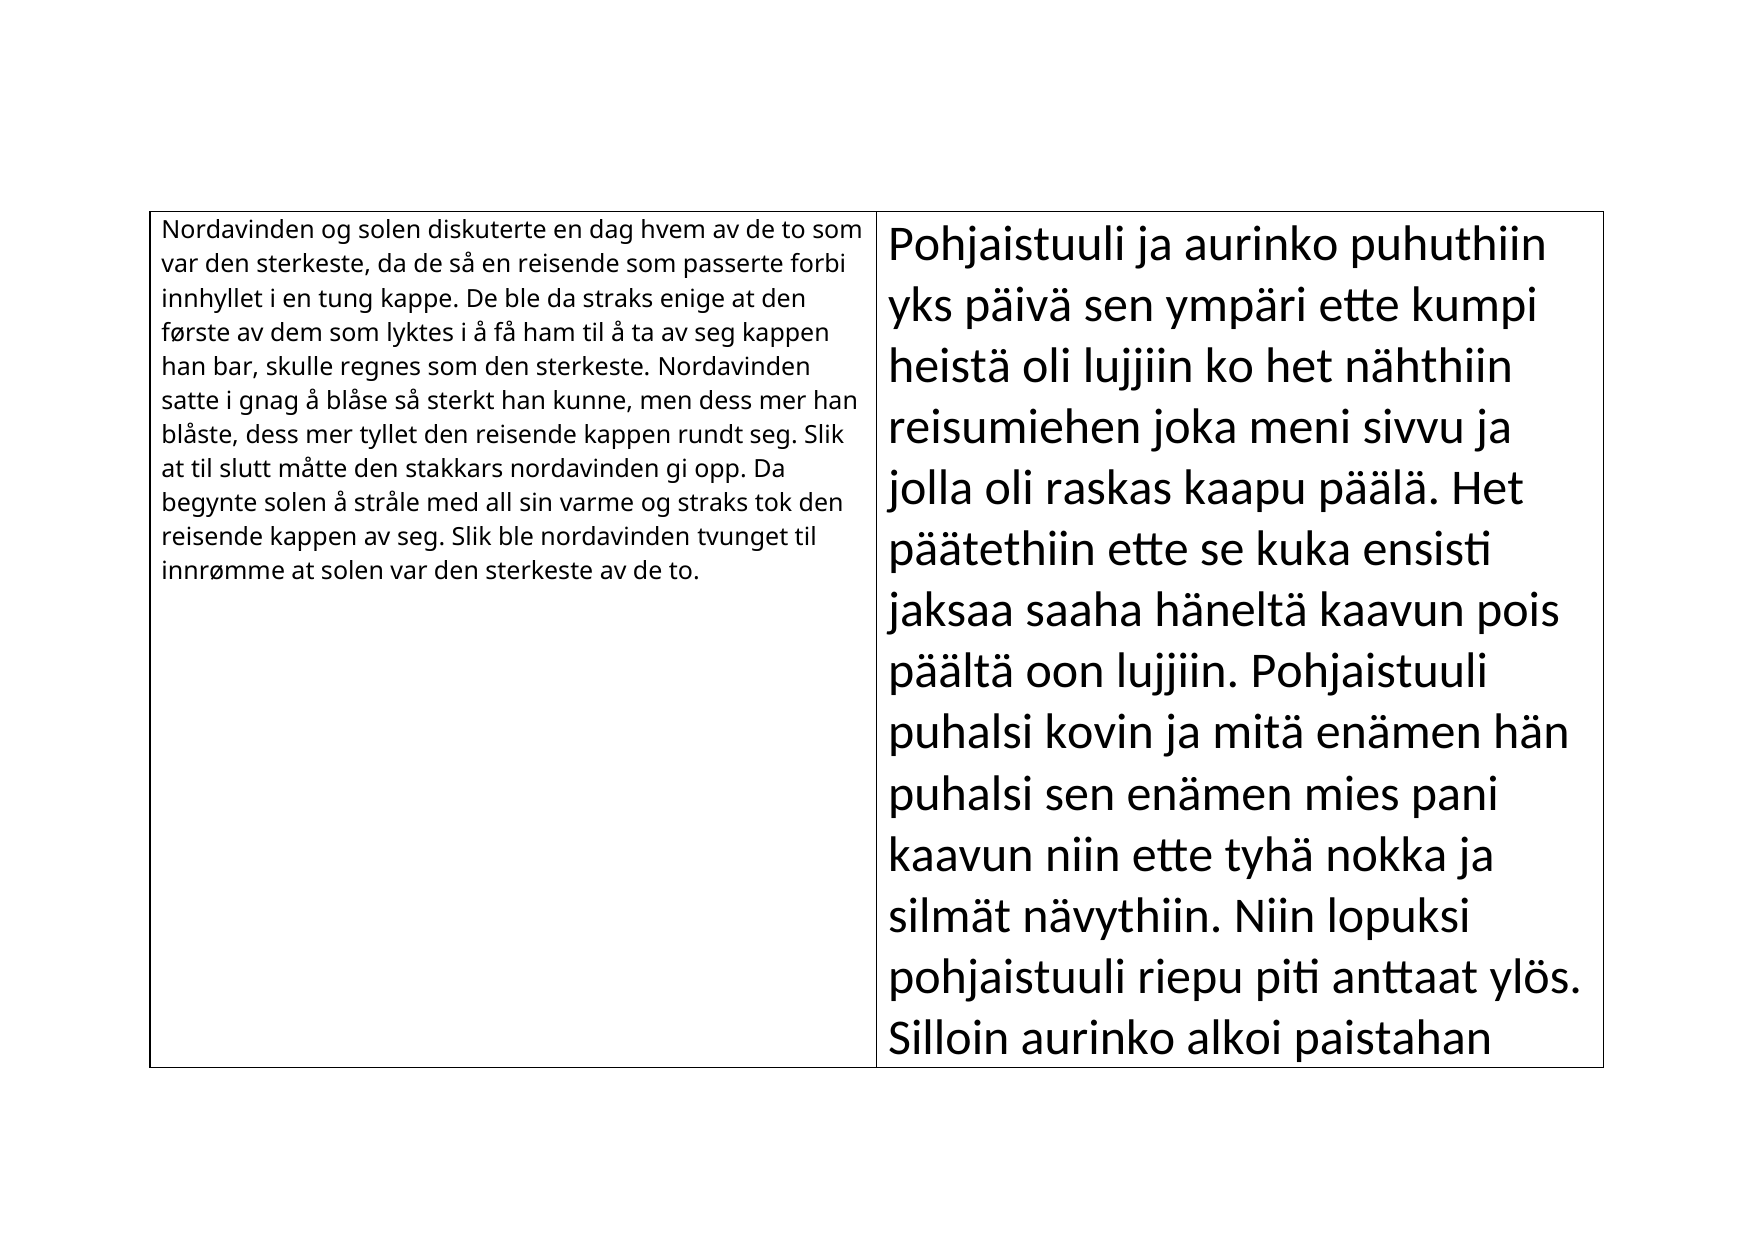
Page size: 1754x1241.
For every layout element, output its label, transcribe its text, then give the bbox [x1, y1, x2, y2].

table_header Nordavinden og solen diskuterte en dag hvem av de to som var den sterkeste, da de så en reisende som passerte forbi innhyllet i en tung kappe. De ble da straks enige at den første av dem som lyktes i å få ham til å ta av seg kappen han bar, skulle regnes som den sterkeste. Nordavinden satte i gnag å blåse så sterkt han kunne, men dess mer han blåste, dess mer tyllet den reisende kappen rundt seg. Slik at til slutt måtte den stakkars nordavinden gi opp. Da begynte solen å stråle med all sin varme og straks tok den reisende kappen av seg. Slik ble nordavinden tvunget til innrømme at solen var den sterkeste av de to. [151, 212, 876, 1067]
table_header Pohjaistuuli ja aurinko puhuthiin yks päivä sen ympäri ette kumpi heistä oli lujjiin ko het nähthiin reisumiehen joka meni sivvu ja jolla oli raskas kaapu päälä. Het päätethiin ette se kuka ensisti jaksaa saaha häneltä kaavun pois päältä oon lujjiin. Pohjaistuuli puhalsi kovin ja mitä enämen hän puhalsi sen enämen mies pani kaavun niin ette tyhä nokka ja silmät nävythiin. Niin lopuksi pohjaistuuli riepu piti anttaat ylös. Silloin aurinko alkoi paistahan [877, 212, 1603, 1067]
